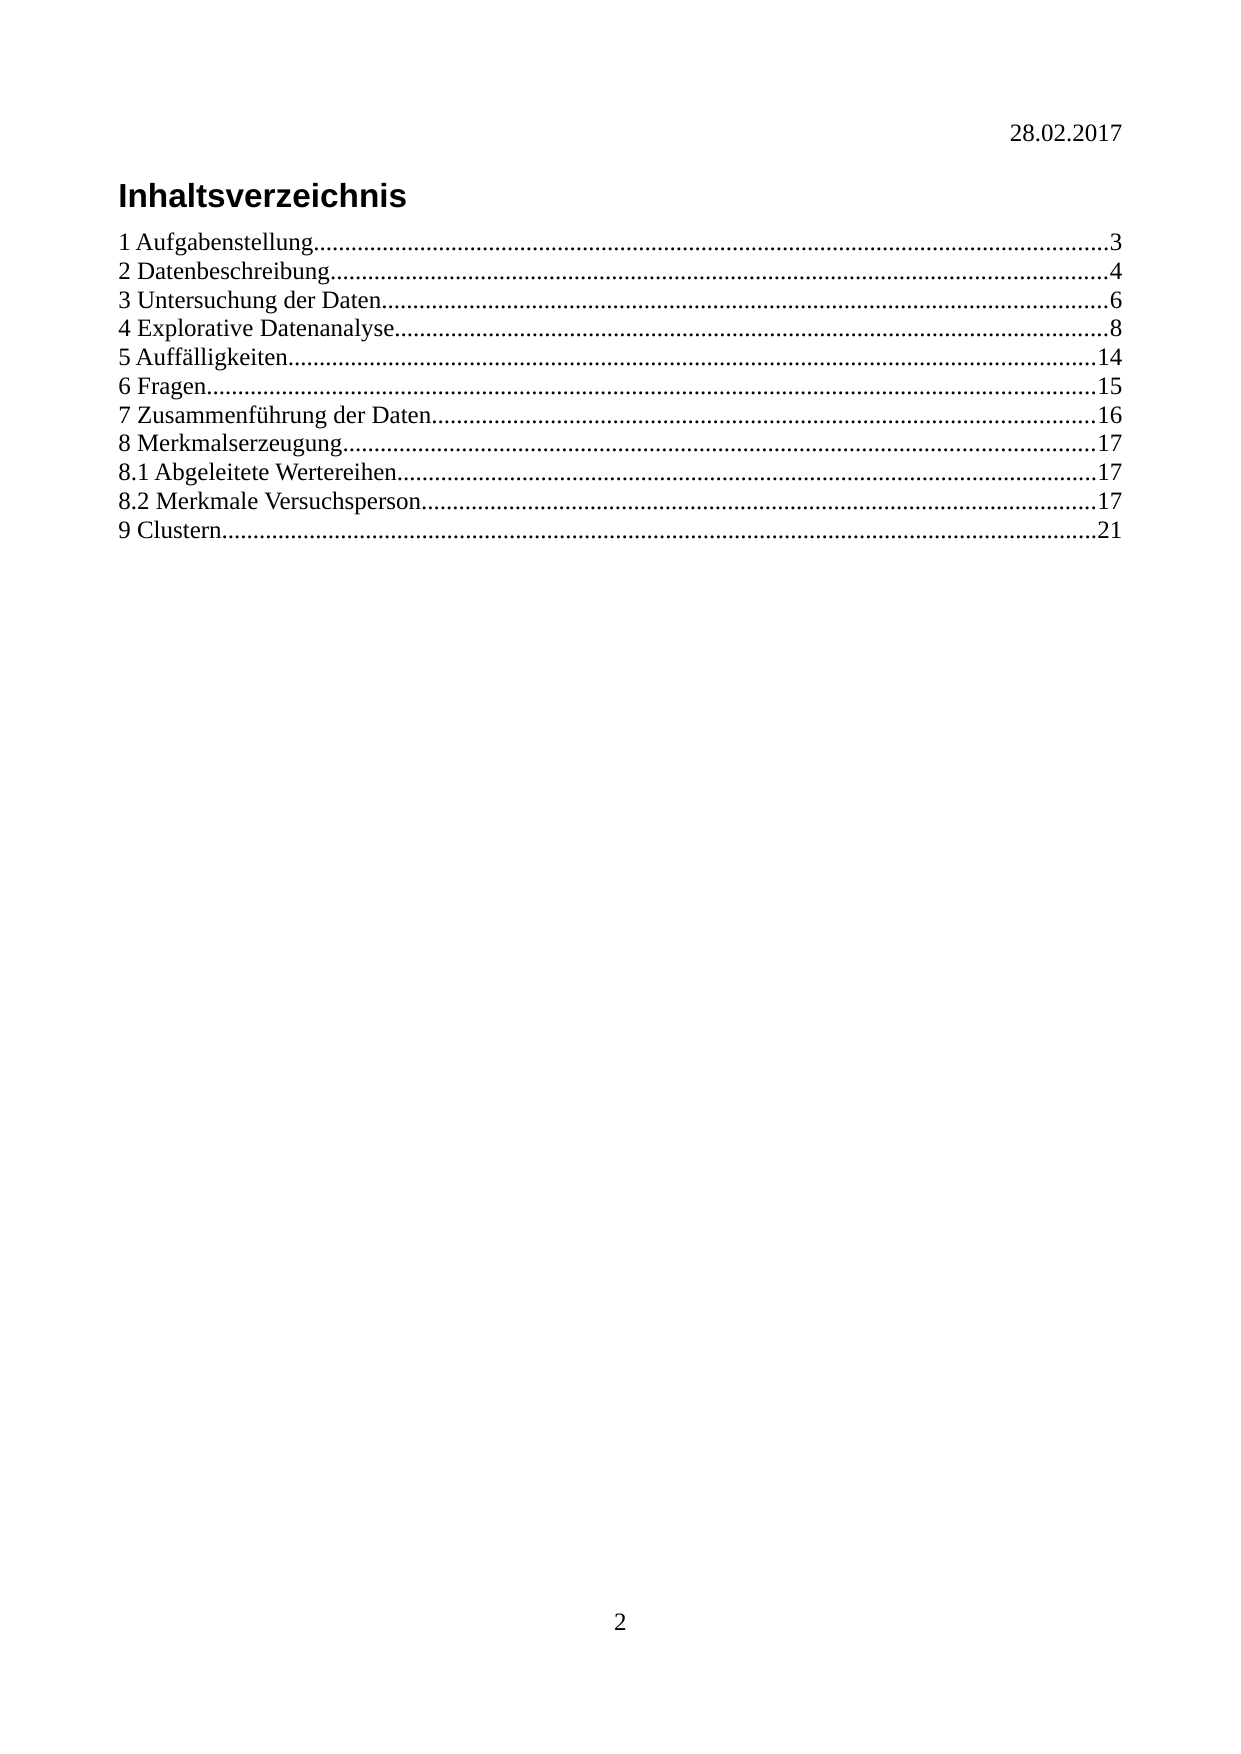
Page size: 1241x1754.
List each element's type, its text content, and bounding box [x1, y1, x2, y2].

subtitle 8.1 Abgeleitete Wertereihen 17 [118, 457, 1122, 486]
subtitle 1 Aufgabenstellung 3 [118, 227, 1122, 256]
subtitle 4 Explorative Datenanalyse 8 [118, 313, 1122, 342]
subtitle 8.2 Merkmale Versuchsperson 17 [118, 486, 1122, 515]
subtitle 7 Zusammenführung der Daten 16 [118, 400, 1122, 428]
subtitle 8 Merkmalserzeugung 17 [118, 428, 1122, 457]
subtitle 3 Untersuchung der Daten 6 [118, 285, 1122, 313]
subtitle Inhaltsverzeichnis [118, 176, 1122, 215]
subtitle 6 Fragen 15 [118, 371, 1122, 400]
subtitle 5 Auffälligkeiten 14 [118, 342, 1122, 371]
subtitle 9 Clustern 21 [118, 515, 1122, 543]
subtitle 2 Datenbeschreibung 4 [118, 256, 1122, 285]
